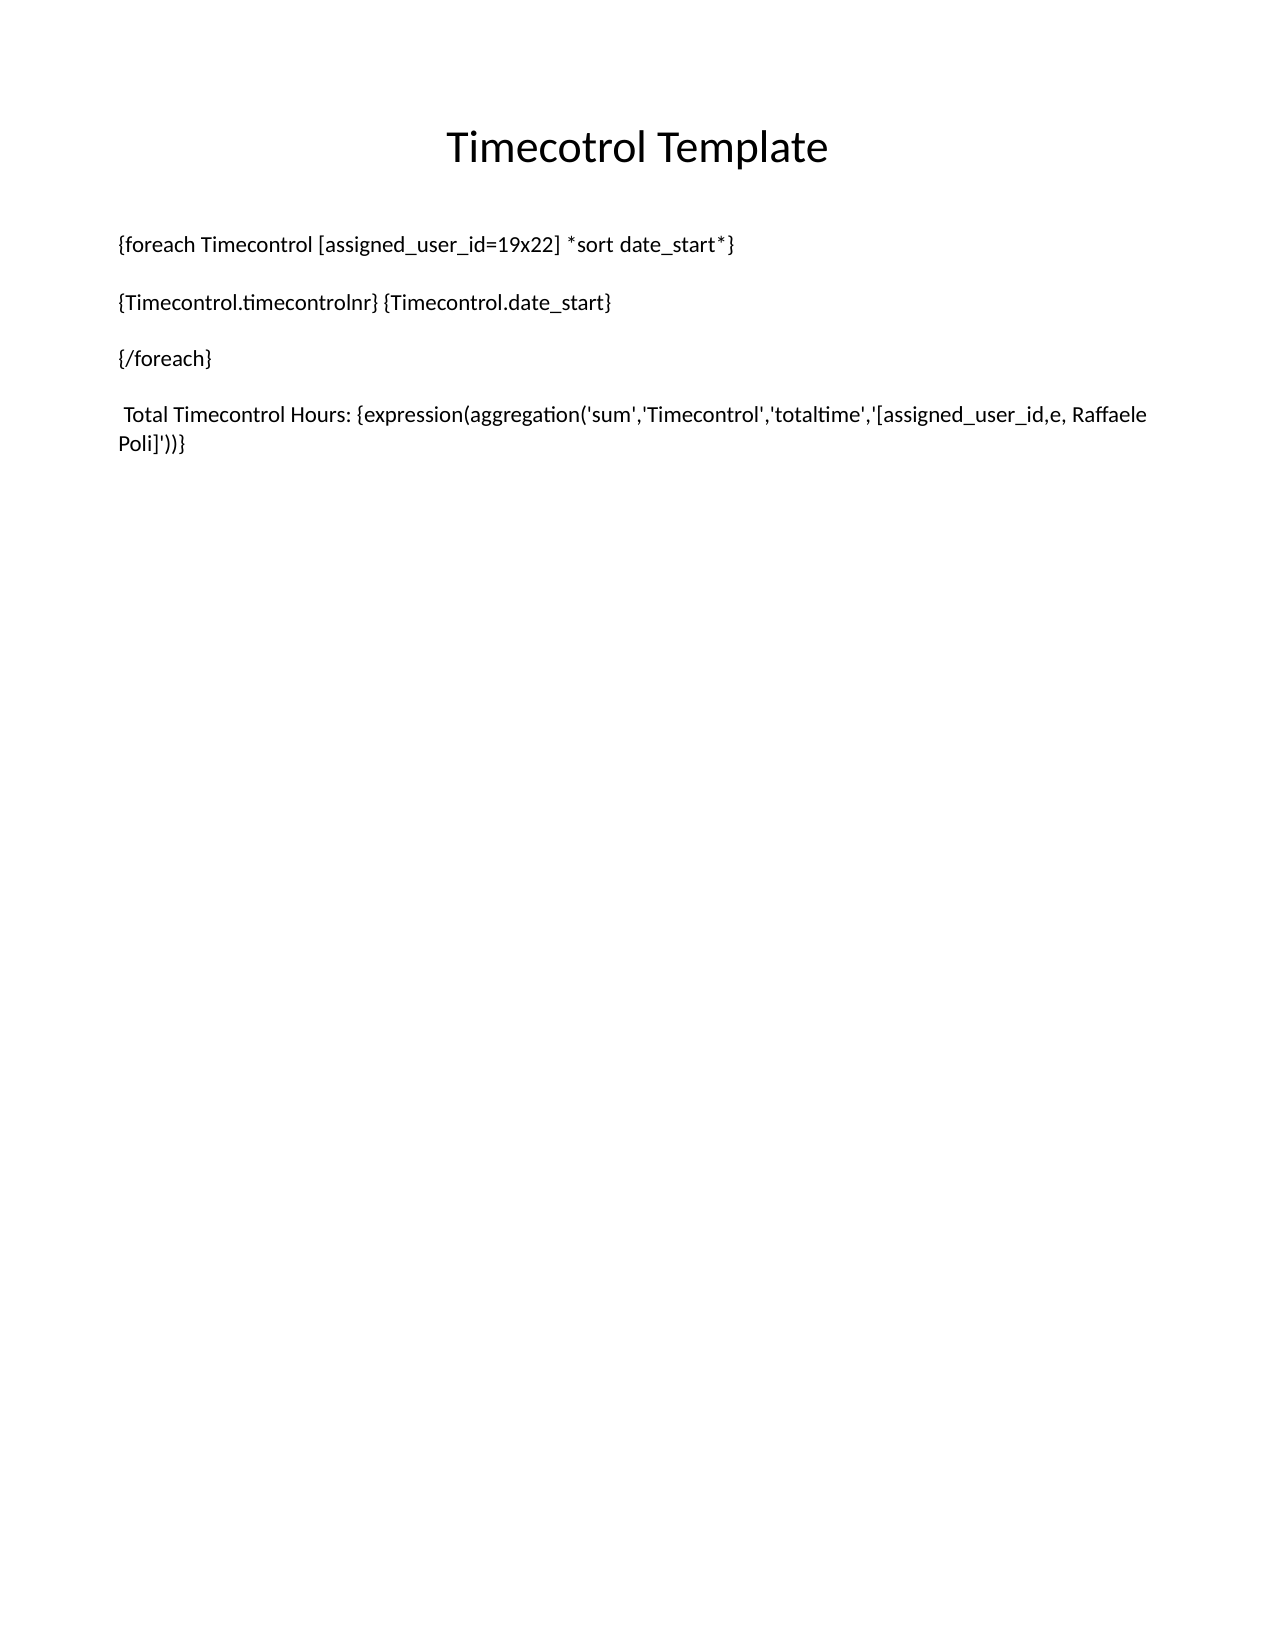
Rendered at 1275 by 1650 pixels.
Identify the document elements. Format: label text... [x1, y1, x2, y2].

text Total Timecontrol Hours: {expression(aggregation('sum','Timecontrol','totaltime','[assigned_user_id,e, Raffaele Poli]'))} [118, 401, 1157, 457]
text {Timecontrol.timecontrolnr} {Timecontrol.date_start} [118, 288, 1157, 317]
text {foreach Timecontrol [assigned_user_id=19x22] *sort date_start*} [118, 230, 1157, 258]
text Timecotrol Template [118, 118, 1157, 174]
text {/foreach} [118, 344, 1157, 373]
